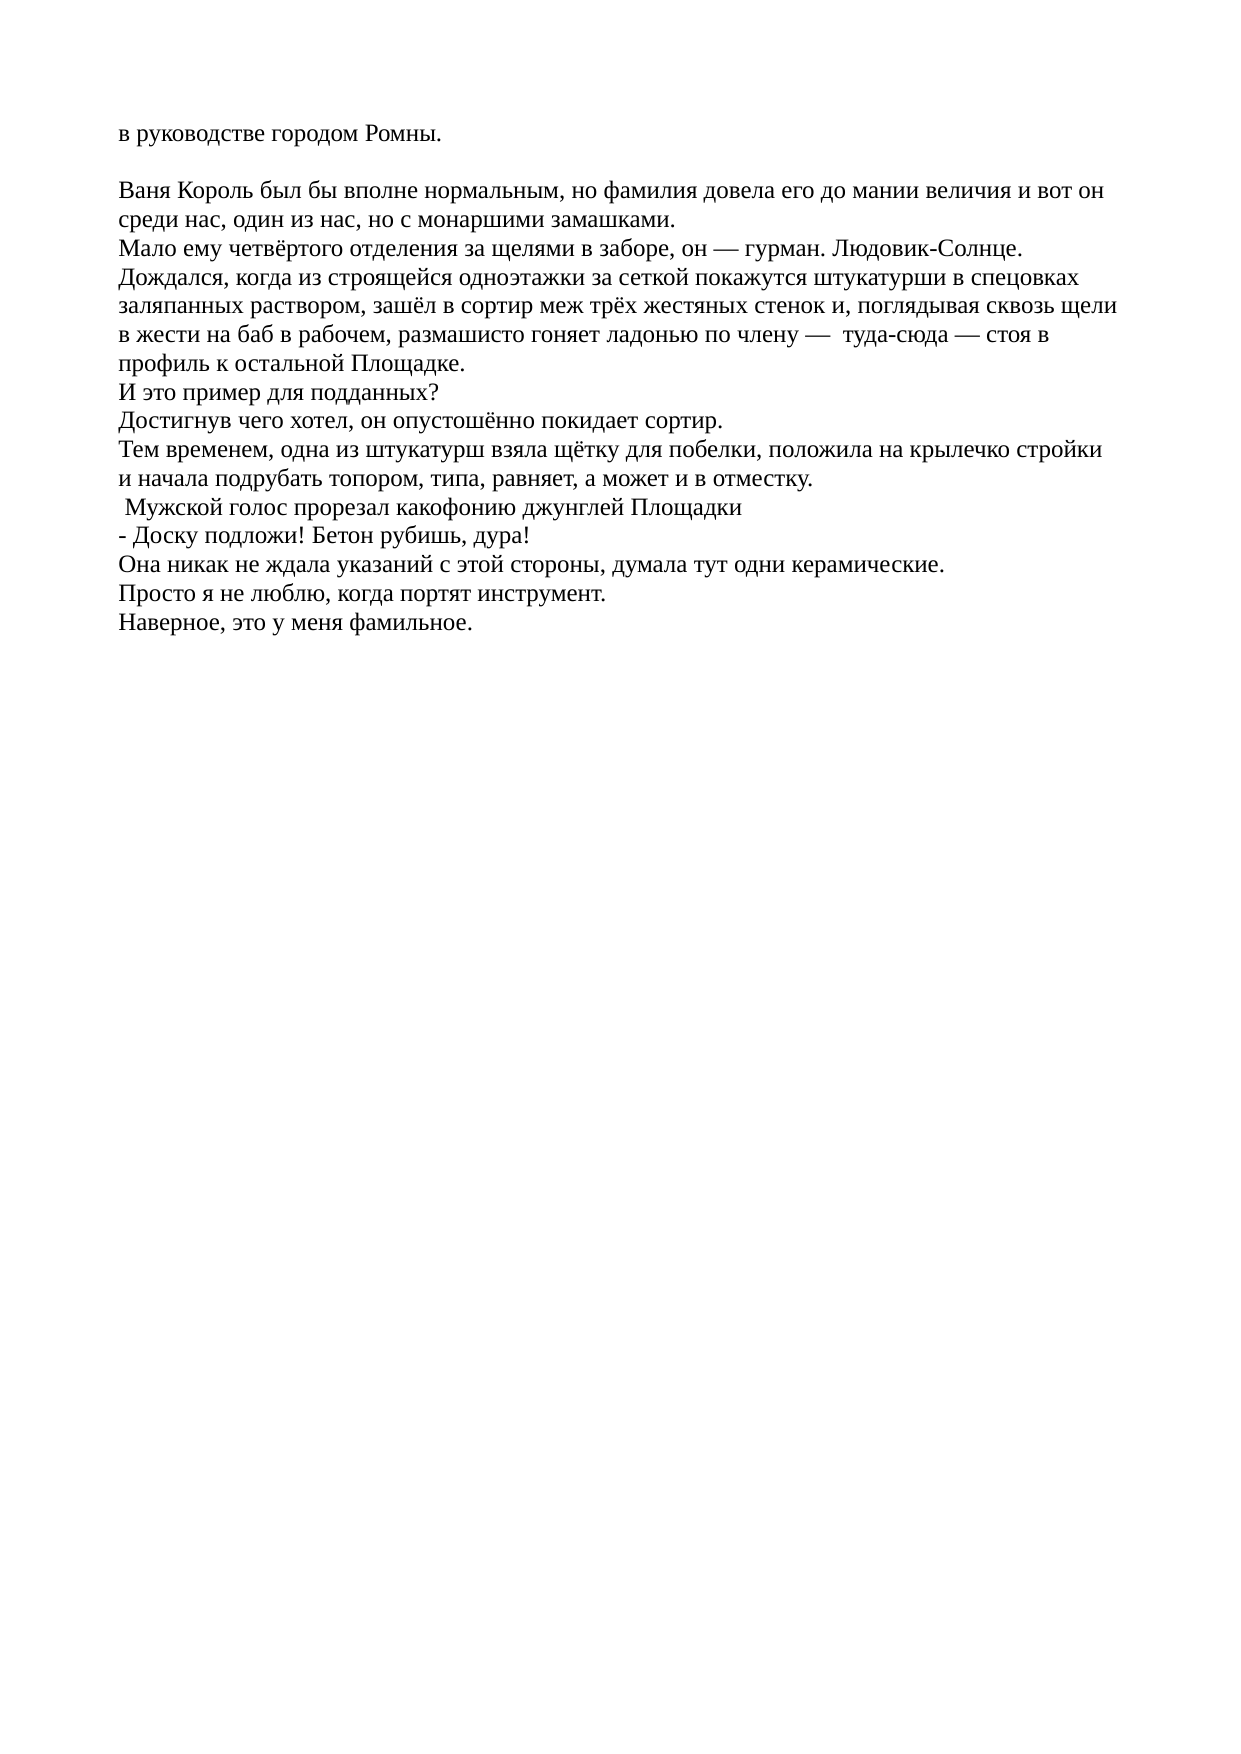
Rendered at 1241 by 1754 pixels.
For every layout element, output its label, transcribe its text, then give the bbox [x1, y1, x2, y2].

text Мужской голос прорезал какофонию джунглей Площадки [118, 492, 1122, 521]
text Мало ему четвёртого отделения за щелями в заборе, он — гурман. Людовик-Солнце. [118, 233, 1122, 262]
text И это пример для подданных? [118, 377, 1122, 406]
text Достигнув чего хотел, он опустошённо покидает сортир. [118, 406, 1122, 434]
text Просто я не люблю, когда портят инструмент. [118, 578, 1122, 607]
text Она никак не ждала указаний с этой стороны, думала тут одни керамические. [118, 549, 1122, 578]
text Наверное, это у меня фамильное. [118, 607, 1122, 636]
text - Доску подложи! Бетон рубишь, дура! [118, 521, 1122, 549]
text Ваня Король был бы вполне нормальным, но фамилия довела его до мании величия и вот он среди нас, один из нас, но с монаршими замашками. [118, 176, 1122, 233]
text Дождался, когда из строящейся одноэтажки за сеткой покажутся штукатурши в спецовках заляпанных раствором, зашёл в сортир меж трёх жестяных стенок и, поглядывая сквозь щели в жести на баб в рабочем, размашисто гоняет ладонью по члену — туда-сюда — стоя в профиль к остальной Площадке. [118, 262, 1122, 377]
text Тем временем, одна из штукатурш взяла щётку для побелки, положила на крылечко стройки и начала подрубать топором, типа, равняет, а может и в отместку. [118, 434, 1122, 492]
text в руководстве городом Ромны. [118, 118, 1122, 147]
